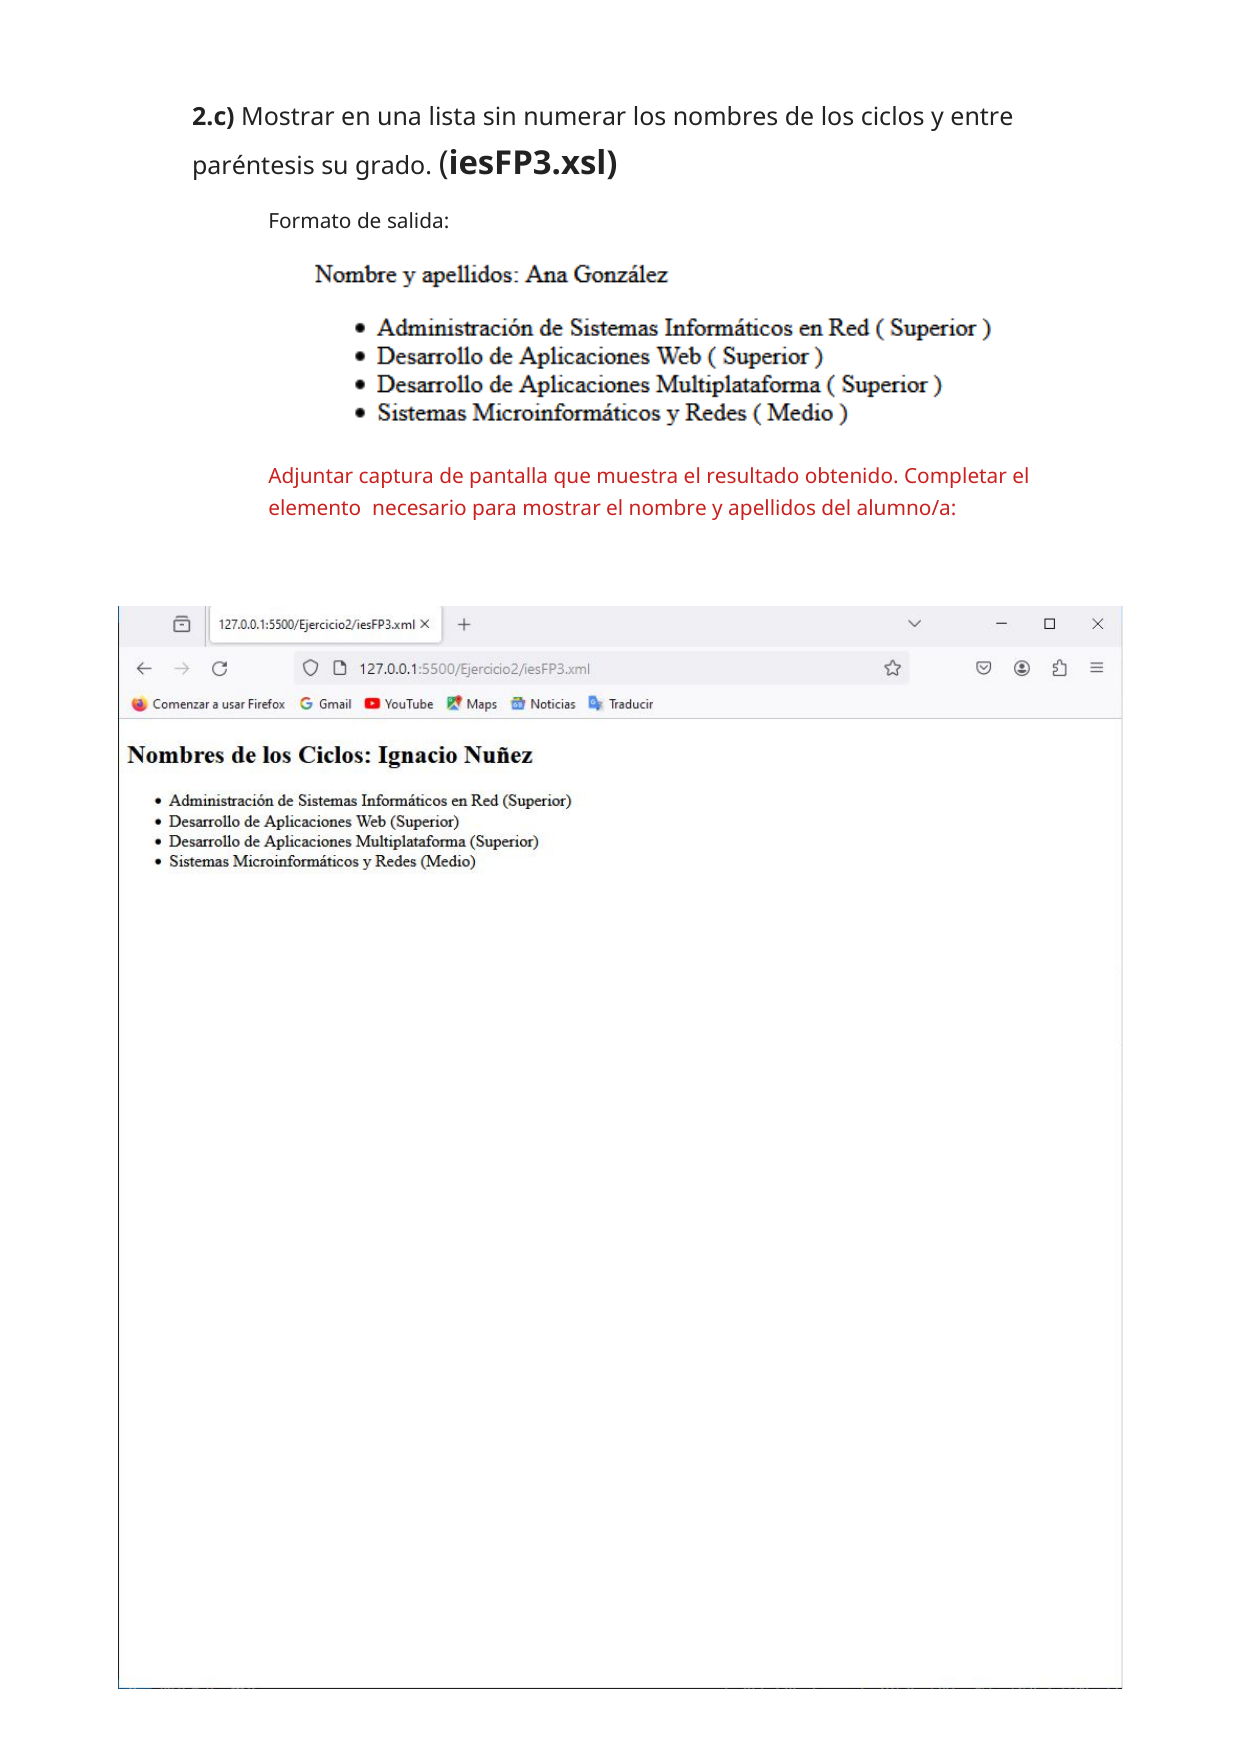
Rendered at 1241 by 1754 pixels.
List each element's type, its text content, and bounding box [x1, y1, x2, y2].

text Formato de salida: [118, 193, 1122, 238]
list 2.c) Mostrar en una lista sin numerar los nombres de los ciclos y entre paréntesis su grado. (iesFP3.xsl) [118, 98, 1122, 184]
picture [118, 606, 1123, 1689]
text Adjuntar captura de pantalla que muestra el resultado obtenido. Completar el elemento necesario para mostrar el nombre y apellidos del alumno/a: [268, 401, 1122, 522]
picture [315, 248, 1013, 457]
